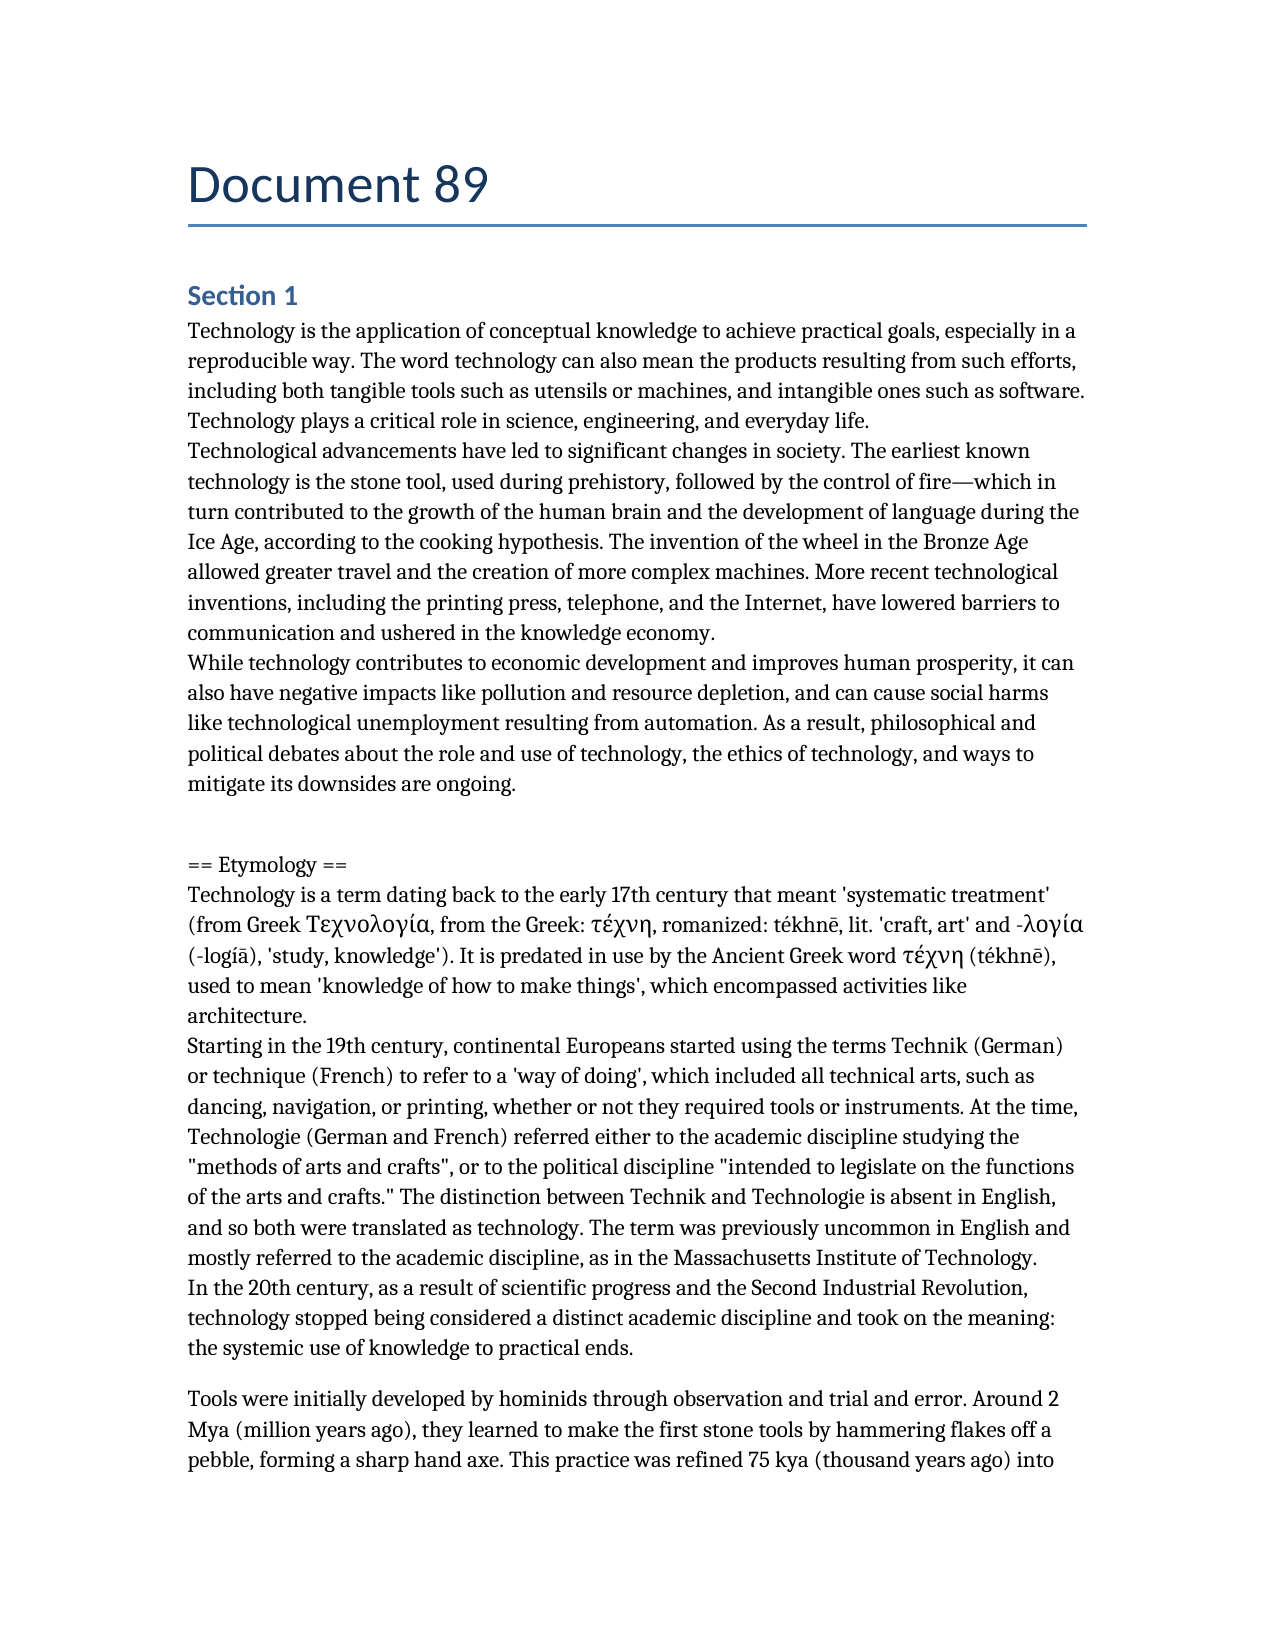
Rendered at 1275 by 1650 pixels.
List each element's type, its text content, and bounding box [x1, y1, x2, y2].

title Document 89 [187, 150, 1087, 227]
text Tools were initially developed by hominids through observation and trial and error. Around 2 Mya (million years ago), they learned to make the first stone tools by hammering flakes off a pebble, forming a sharp hand axe. This practice was refined 75 kya (thousand years ago) into [187, 1386, 1087, 1473]
subtitle Section 1 [187, 277, 1087, 312]
text Technology is the application of conceptual knowledge to achieve practical goals, especially in a reproducible way. The word technology can also mean the products resulting from such efforts, including both tangible tools such as utensils or machines, and intangible ones such as software. Technology plays a critical role in science, engineering, and everyday life. Technological advancements have led to significant changes in society. The earliest known technology is the stone tool, used during prehistory, followed by the control of fire—which in turn contributed to the growth of the human brain and the development of language during the Ice Age, according to the cooking hypothesis. The invention of the wheel in the Bronze Age allowed greater travel and the creation of more complex machines. More recent technological inventions, including the printing press, telephone, and the Internet, have lowered barriers to communication and ushered in the knowledge economy. While technology contributes to economic development and improves human prosperity, it can also have negative impacts like pollution and resource depletion, and can cause social harms like technological unemployment resulting from automation. As a result, philosophical and political debates about the role and use of technology, the ethics of technology, and ways to mitigate its downsides are ongoing. [187, 317, 1087, 797]
text == Etymology == Technology is a term dating back to the early 17th century that meant 'systematic treatment' (from Greek Τεχνολογία, from the Greek: τέχνη, romanized: tékhnē, lit. 'craft, art' and -λογία (-logíā), 'study, knowledge'). It is predated in use by the Ancient Greek word τέχνη (tékhnē), used to mean 'knowledge of how to make things', which encompassed activities like architecture. Starting in the 19th century, continental Europeans started using the terms Technik (German) or technique (French) to refer to a 'way of doing', which included all technical arts, such as dancing, navigation, or printing, whether or not they required tools or instruments. At the time, Technologie (German and French) referred either to the academic discipline studying the "methods of arts and crafts", or to the political discipline "intended to legislate on the functions of the arts and crafts." The distinction between Technik and Technologie is absent in English, and so both were translated as technology. The term was previously uncommon in English and mostly referred to the academic discipline, as in the Massachusetts Institute of Technology. In the 20th century, as a result of scientific progress and the Second Industrial Revolution, technology stopped being considered a distinct academic discipline and took on the meaning: the systemic use of knowledge to practical ends. [187, 822, 1087, 1362]
